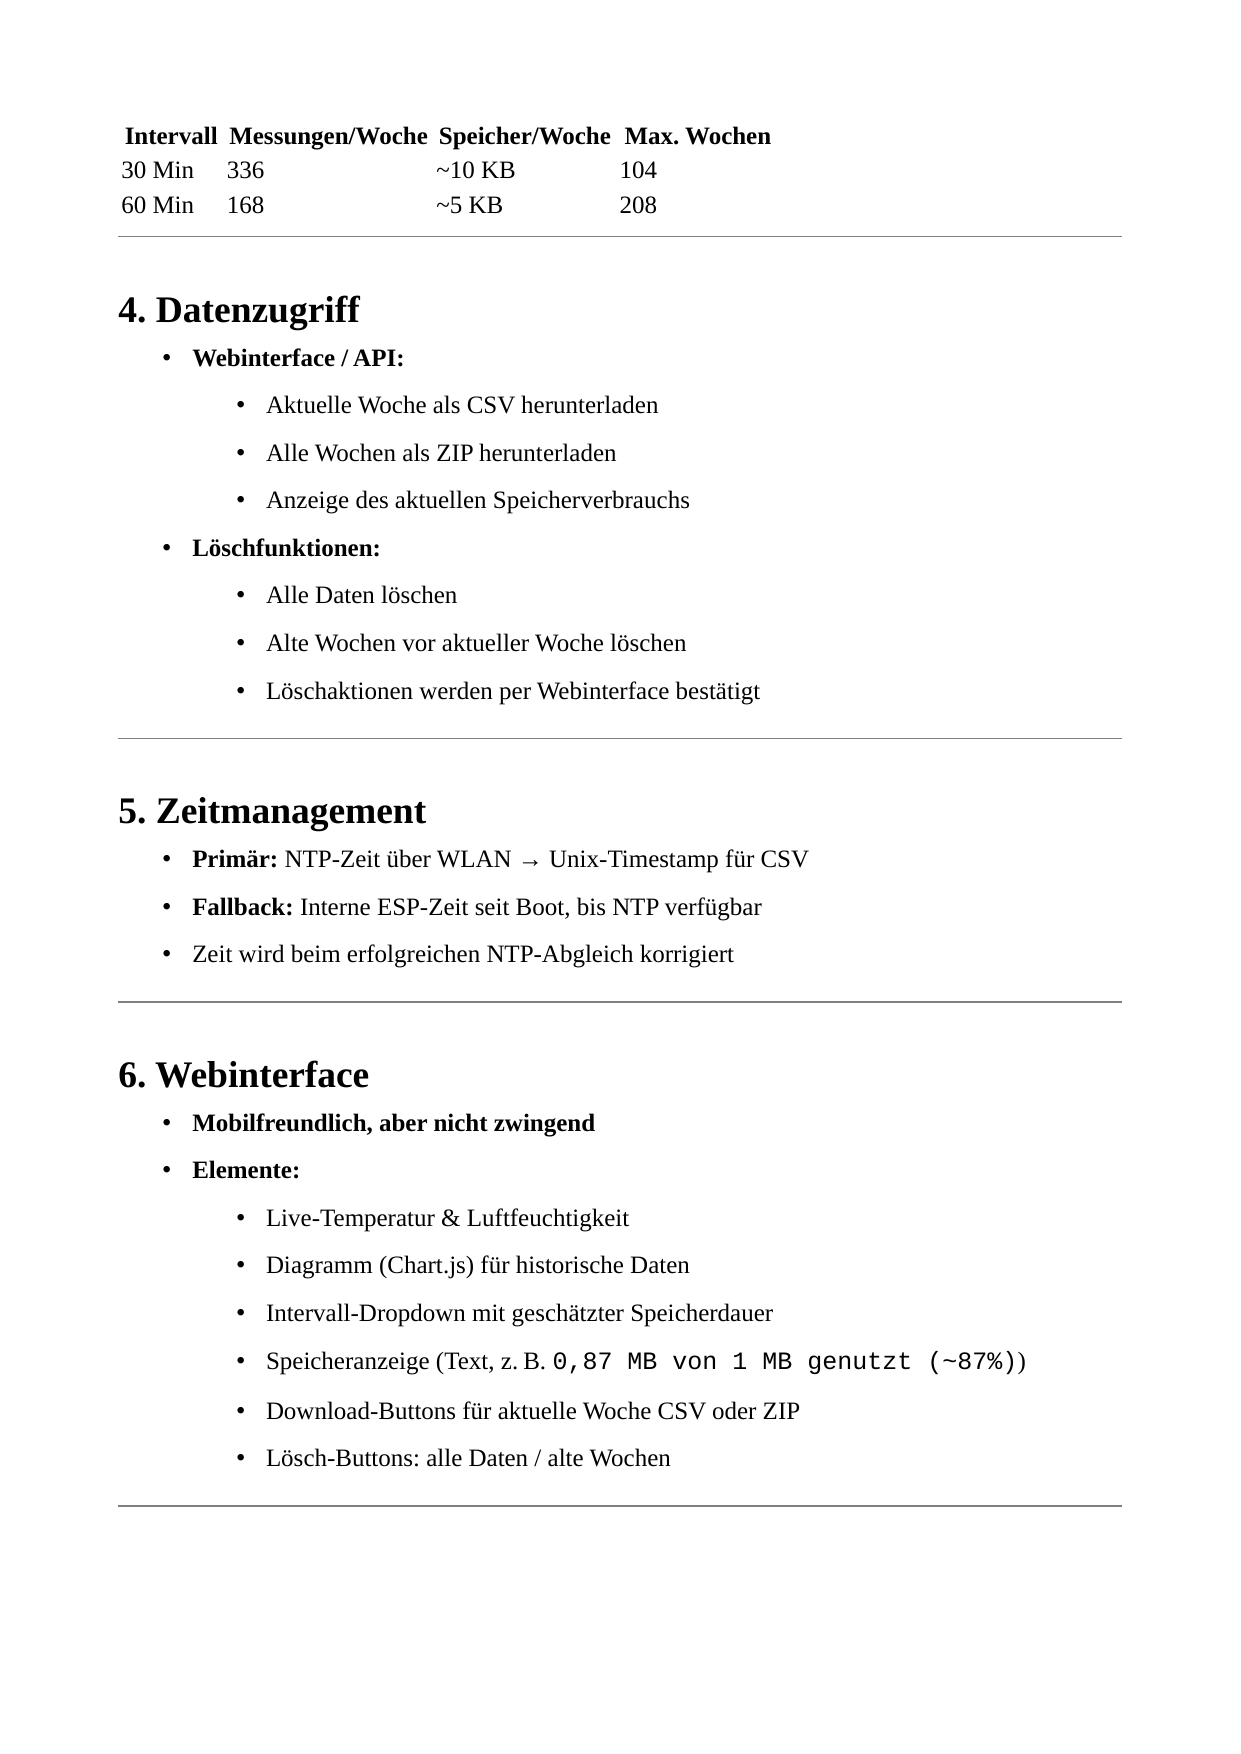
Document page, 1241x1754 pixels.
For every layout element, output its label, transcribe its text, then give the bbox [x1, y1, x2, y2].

table_cell 336 [224, 153, 433, 187]
table_cell ~10 KB [433, 153, 616, 187]
list Download-Buttons für aktuelle Woche CSV oder ZIP [236, 1396, 1122, 1424]
table_cell 30 Min [118, 153, 224, 187]
list Zeit wird beim erfolgreichen NTP-Abgleich korrigiert [162, 939, 1122, 968]
table_cell 104 [616, 153, 779, 187]
list Fallback: Interne ESP-Zeit seit Boot, bis NTP verfügbar [162, 892, 1122, 921]
list Alte Wochen vor aktueller Woche löschen [236, 628, 1122, 657]
subtitle 4. Datenzugriff [118, 287, 1122, 330]
table_header Speicher/Woche [433, 118, 616, 153]
table_cell ~5 KB [433, 187, 616, 222]
subtitle 5. Zeitmanagement [118, 788, 1122, 832]
table_header Intervall [118, 118, 224, 153]
subtitle 6. Webinterface [118, 1052, 1122, 1095]
list Speicheranzeige (Text, z. B. 0,87 MB von 1 MB genutzt (~87%)) [236, 1346, 1122, 1377]
list Aktuelle Woche als CSV herunterladen [236, 390, 1122, 419]
list Löschfunktionen: [162, 533, 1122, 562]
table_cell 168 [224, 187, 433, 222]
list Lösch-Buttons: alle Daten / alte Wochen [236, 1443, 1122, 1472]
table_header Messungen/Woche [224, 118, 433, 153]
list Webinterface / API: [162, 343, 1122, 371]
list Elemente: [162, 1155, 1122, 1184]
table_cell 208 [616, 187, 779, 222]
list Intervall-Dropdown mit geschätzter Speicherdauer [236, 1298, 1122, 1327]
list Alle Wochen als ZIP herunterladen [236, 438, 1122, 467]
table_cell 60 Min [118, 187, 224, 222]
list Anzeige des aktuellen Speicherverbrauchs [236, 485, 1122, 514]
list Live-Temperatur & Luftfeuchtigkeit [236, 1203, 1122, 1232]
list Löschaktionen werden per Webinterface bestätigt [236, 676, 1122, 704]
list Mobilfreundlich, aber nicht zwingend [162, 1108, 1122, 1136]
table_header Max. Wochen [616, 118, 779, 153]
list Alle Daten löschen [236, 581, 1122, 609]
list Primär: NTP-Zeit über WLAN → Unix-Timestamp für CSV [162, 844, 1122, 873]
list Diagramm (Chart.js) für historische Daten [236, 1251, 1122, 1279]
